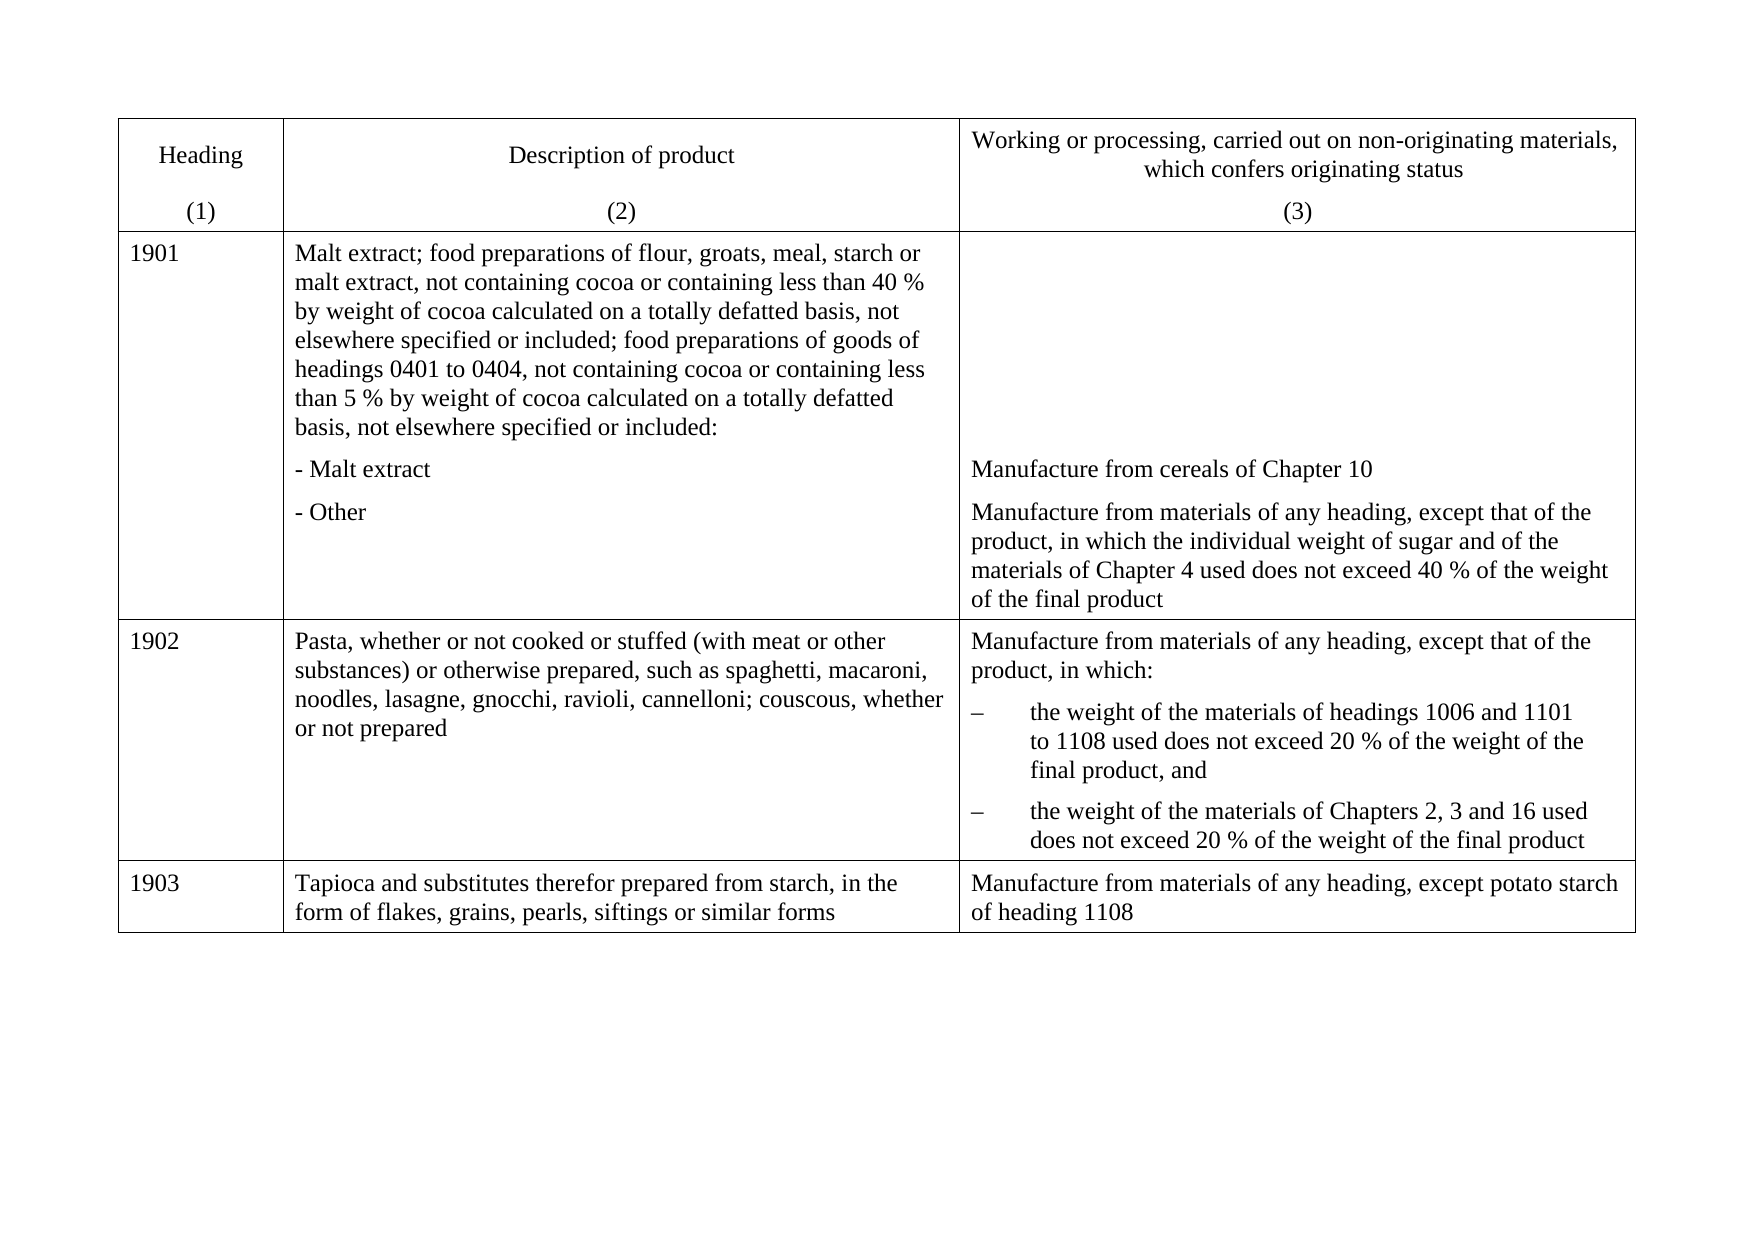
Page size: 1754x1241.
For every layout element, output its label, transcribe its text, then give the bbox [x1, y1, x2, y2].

table_cell Manufacture from materials of any heading, except potato starch of heading 1108 [960, 861, 1635, 932]
table_cell Tapioca and substitutes therefor prepared from starch, in the form of flakes, grains, pearls, siftings or similar forms [284, 861, 959, 932]
table_cell (3) [960, 190, 1635, 231]
table_cell 1902 [119, 620, 283, 860]
table_cell Manufacture from cereals of Chapter 10 [960, 447, 1635, 490]
table_cell (1) [119, 190, 283, 231]
table_cell - Malt extract [284, 447, 959, 490]
table_cell 1901 [119, 232, 283, 619]
table_cell Malt extract; food preparations of flour, groats, meal, starch or malt extract, not containing cocoa or containing less than 40 % by weight of cocoa calculated on a totally defatted basis, not elsewhere specified or included; food preparations of goods of headings 0401 to 0404, not containing cocoa or containing less than 5 % by weight of cocoa calculated on a totally defatted basis, not elsewhere specified or included: [284, 232, 959, 447]
table_cell (2) [284, 190, 959, 231]
table_header Description of product [284, 119, 959, 189]
table_cell [960, 232, 1635, 447]
table_cell 1903 [119, 861, 283, 932]
table_cell Manufacture from materials of any heading, except that of the product, in which: – the weight of the materials of headings 1006 and 1101 to 1108 used does not exceed 20 % of the weight of the final product, and – the weight of the materials of Chapters 2, 3 and 16 used does not exceed 20 % of the weight of the final product [960, 620, 1635, 860]
table_header Working or processing, carried out on non‑originating materials, which confers originating status [960, 119, 1635, 189]
table_cell Manufacture from materials of any heading, except that of the product, in which the individual weight of sugar and of the materials of Chapter 4 used does not exceed 40 % of the weight of the final product [960, 490, 1635, 619]
table_cell Pasta, whether or not cooked or stuffed (with meat or other substances) or otherwise prepared, such as spaghetti, macaroni, noodles, lasagne, gnocchi, ravioli, cannelloni; couscous, whether or not prepared [284, 620, 959, 860]
table_cell - Other [284, 490, 959, 619]
table_header Heading [119, 119, 283, 189]
